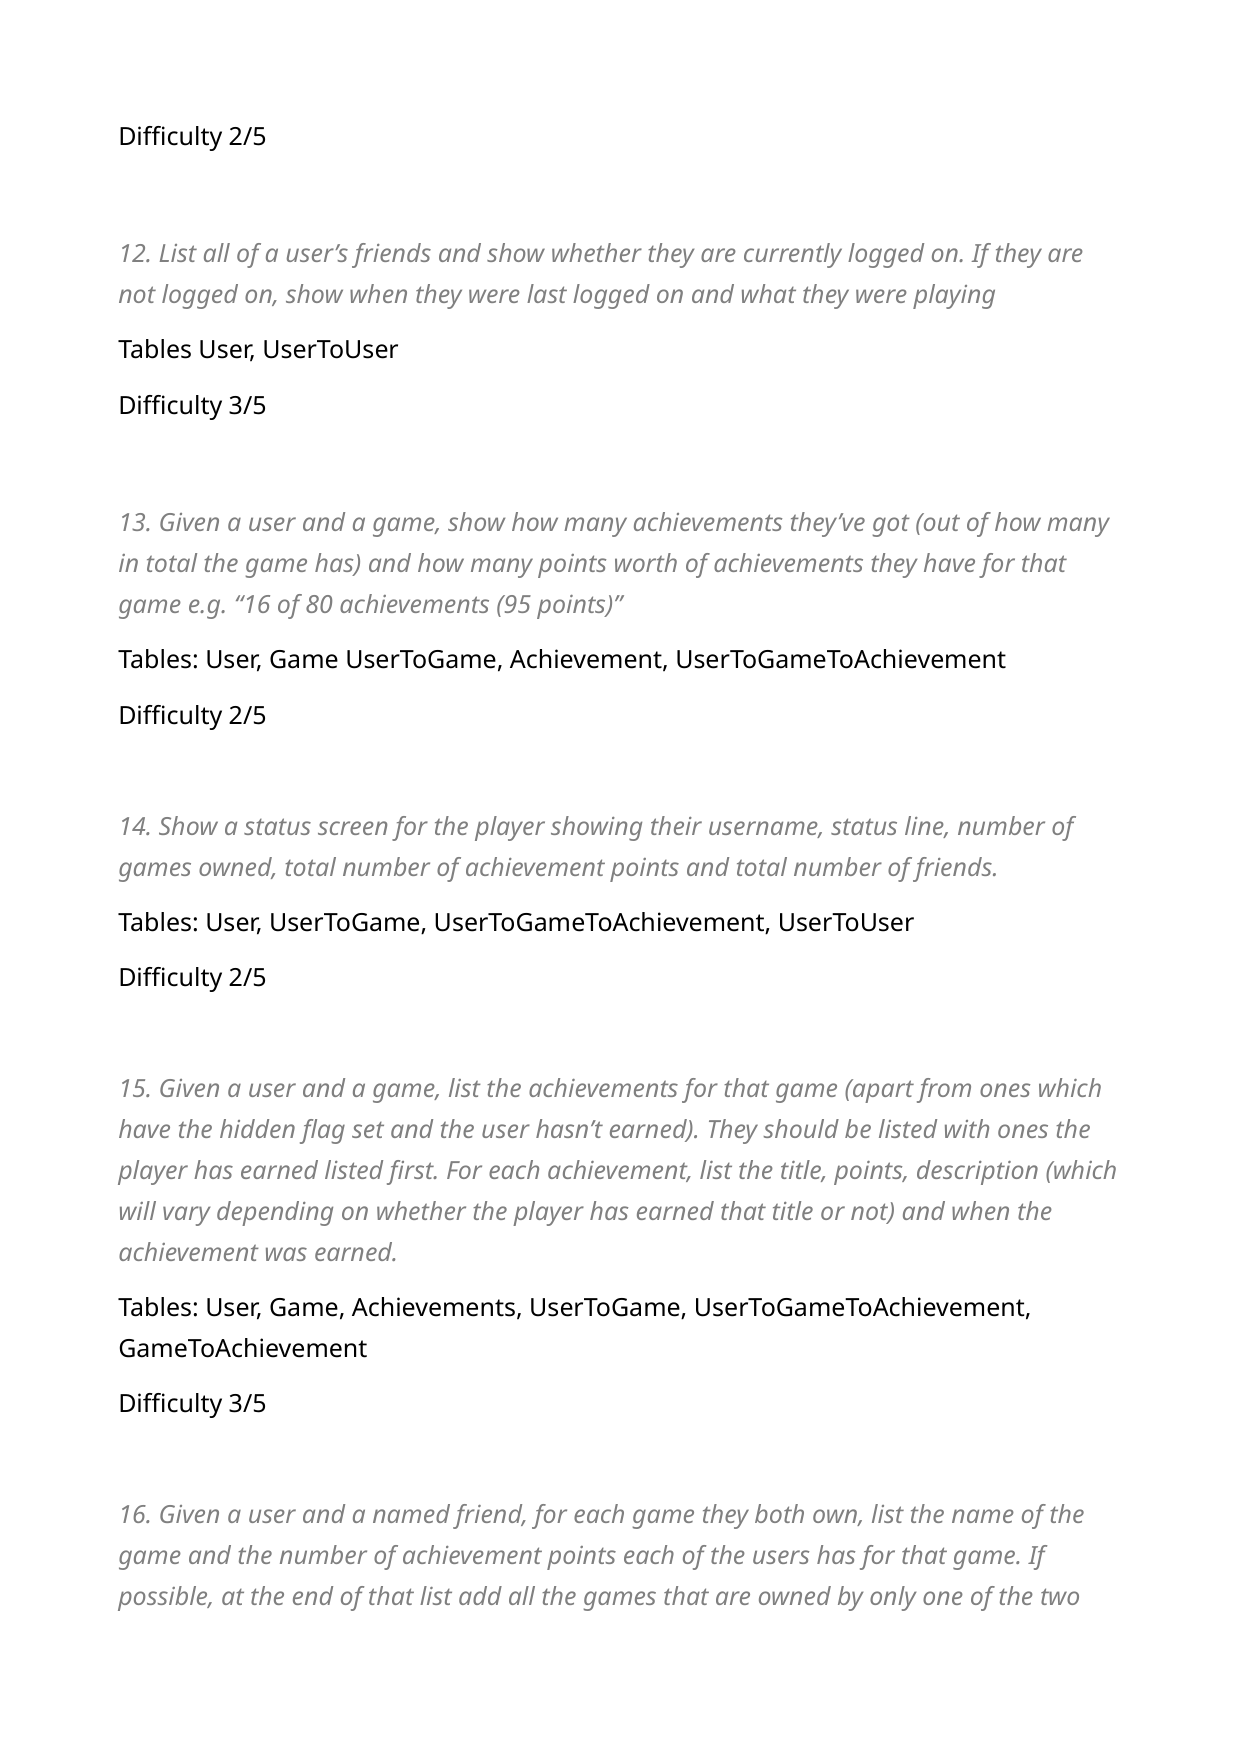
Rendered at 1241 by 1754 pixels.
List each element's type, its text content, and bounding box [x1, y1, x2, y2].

text 13. Given a user and a game, show how many achievements they’ve got (out of how many in total the game has) and how many points worth of achievements they have for that game e.g. “16 of 80 achievements (95 points)” [118, 505, 1122, 621]
text Tables: User, Game UserToGame, Achievement, UserToGameToAchievement [118, 642, 1122, 676]
text Difficulty 3/5 [118, 1386, 1122, 1420]
text 15. Given a user and a game, list the achievements for that game (apart from ones which have the hidden flag set and the user hasn’t earned). They should be listed with ones the player has earned listed first. For each achievement, list the title, points, description (which will vary depending on whether the player has earned that title or not) and when the achievement was earned. [118, 1071, 1122, 1268]
text 12. List all of a user’s friends and show whether they are currently logged on. If they are not logged on, show when they were last logged on and what they were playing [118, 236, 1122, 311]
text Difficulty 2/5 [118, 697, 1122, 732]
text Difficulty 3/5 [118, 387, 1122, 421]
text Tables User, UserToUser [118, 332, 1122, 366]
text Difficulty 2/5 [118, 960, 1122, 994]
text Tables: User, UserToGame, UserToGameToAchievement, UserToUser [118, 904, 1122, 939]
text Tables: User, Game, Achievements, UserToGame, UserToGameToAchievement, GameToAchievement [118, 1289, 1122, 1364]
text Difficulty 2/5 [118, 118, 1122, 152]
text 14. Show a status screen for the player showing their username, status line, number of games owned, total number of achievement points and total number of friends. [118, 808, 1122, 883]
text 16. Given a user and a named friend, for each game they both own, list the name of the game and the number of achievement points each of the users has for that game. If possible, at the end of that list add all the games that are owned by only one of the two [118, 1497, 1122, 1612]
